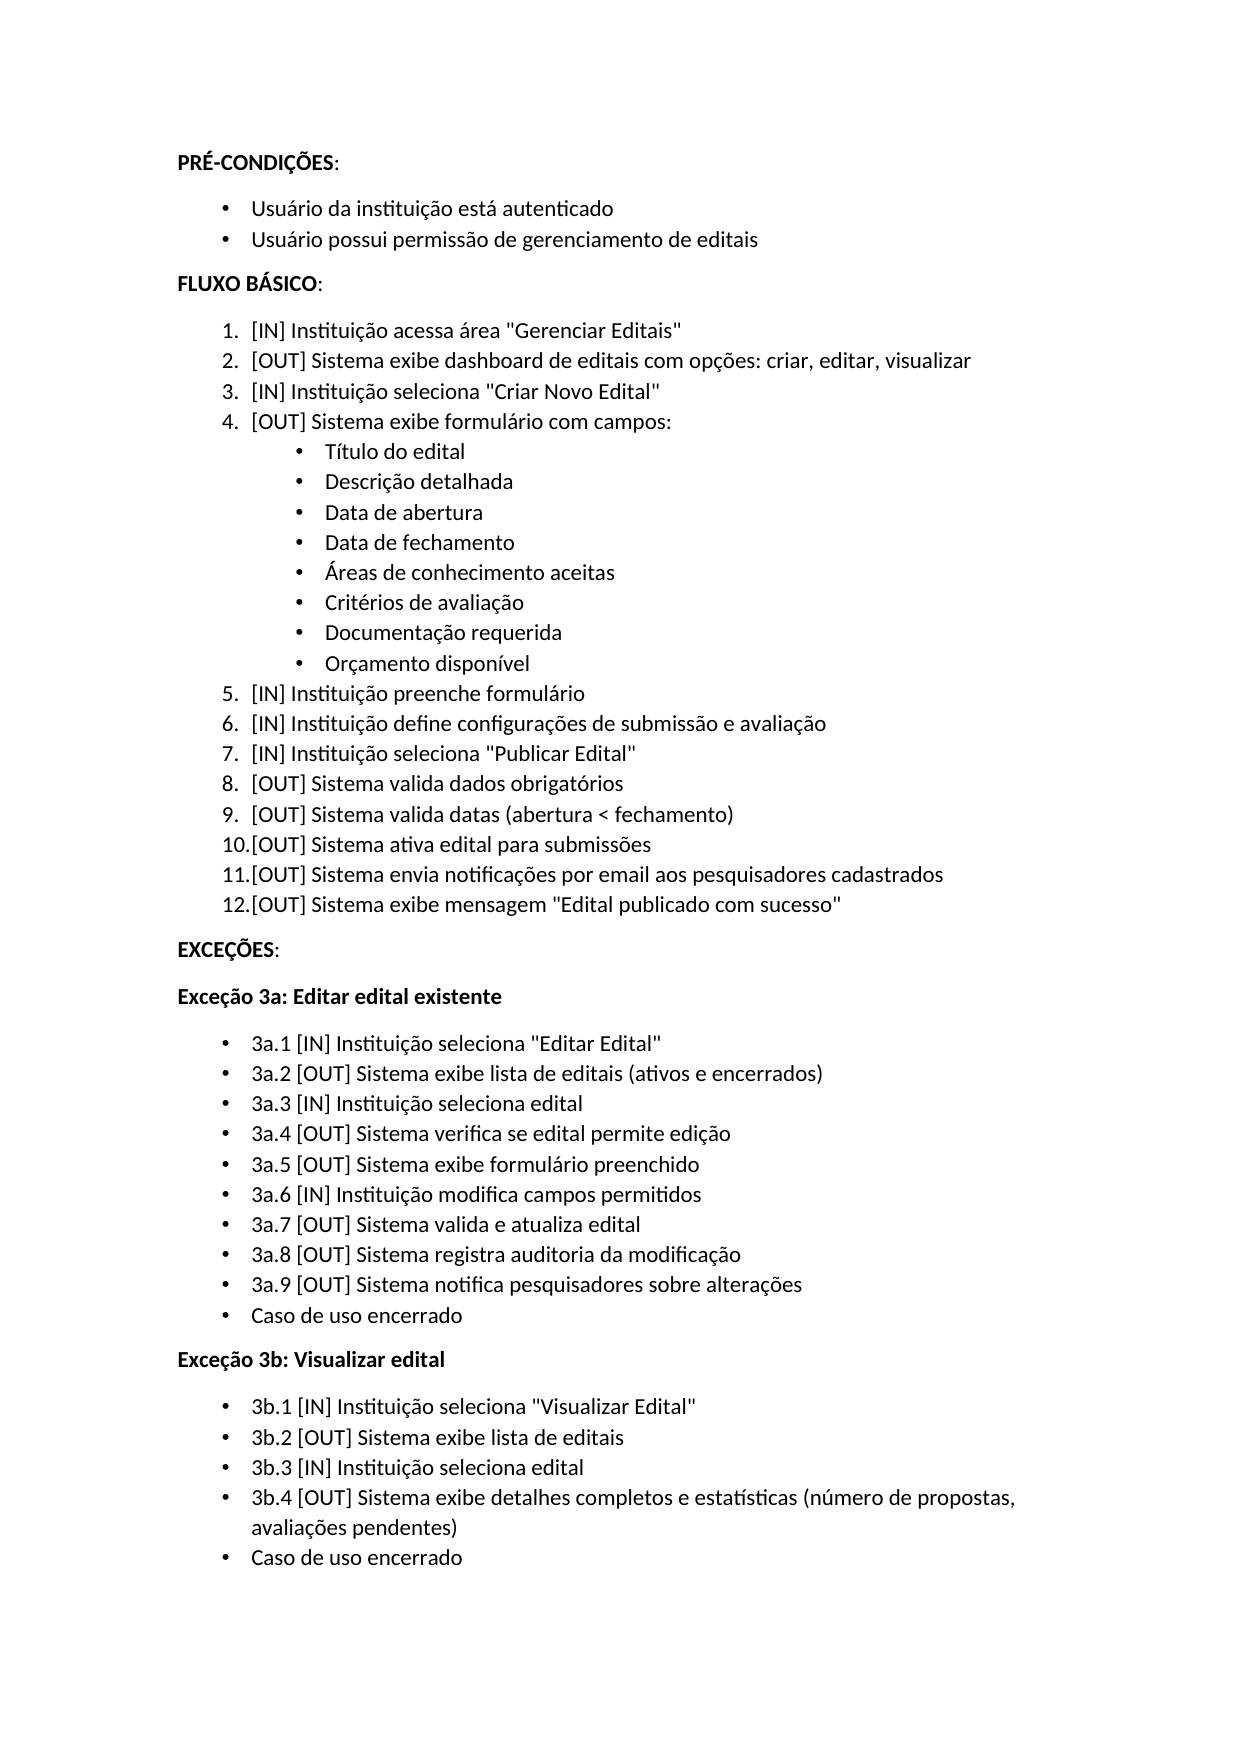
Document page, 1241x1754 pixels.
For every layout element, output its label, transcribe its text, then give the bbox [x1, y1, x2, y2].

list 3a.4 [OUT] Sistema verifica se edital permite edição [222, 1119, 1063, 1147]
list [OUT] Sistema envia notificações por email aos pesquisadores cadastrados [222, 860, 1063, 888]
list Usuário da instituição está autenticado [222, 194, 1063, 222]
list [IN] Instituição seleciona "Criar Novo Edital" [222, 377, 1063, 405]
list Título do edital [295, 437, 1063, 465]
list [IN] Instituição seleciona "Publicar Edital" [222, 739, 1063, 767]
list Caso de uso encerrado [222, 1301, 1063, 1329]
list Áreas de conhecimento aceitas [295, 558, 1063, 586]
list 3b.3 [IN] Instituição seleciona edital [222, 1453, 1063, 1481]
text PRÉ-CONDIÇÕES: [177, 148, 1063, 176]
list 3a.5 [OUT] Sistema exibe formulário preenchido [222, 1150, 1063, 1178]
text Exceção 3b: Visualizar edital [177, 1346, 1063, 1373]
list Orçamento disponível [295, 649, 1063, 677]
list Critérios de avaliação [295, 588, 1063, 616]
list Data de fechamento [295, 528, 1063, 556]
list [OUT] Sistema exibe dashboard de editais com opções: criar, editar, visualizar [222, 347, 1063, 374]
list [OUT] Sistema exibe mensagem "Edital publicado com sucesso" [222, 890, 1063, 918]
list Documentação requerida [295, 618, 1063, 646]
list [IN] Instituição preenche formulário [222, 679, 1063, 707]
list Descrição detalhada [295, 467, 1063, 495]
text EXCEÇÕES: [177, 935, 1063, 963]
list [IN] Instituição acessa área "Gerenciar Editais" [222, 316, 1063, 344]
list 3a.2 [OUT] Sistema exibe lista de editais (ativos e encerrados) [222, 1059, 1063, 1087]
text FLUXO BÁSICO: [177, 269, 1063, 297]
list 3a.3 [IN] Instituição seleciona edital [222, 1089, 1063, 1117]
list 3b.1 [IN] Instituição seleciona "Visualizar Edital" [222, 1392, 1063, 1420]
list [IN] Instituição define configurações de submissão e avaliação [222, 709, 1063, 737]
list Caso de uso encerrado [222, 1543, 1063, 1571]
text Exceção 3a: Editar edital existente [177, 982, 1063, 1010]
list 3b.4 [OUT] Sistema exibe detalhes completos e estatísticas (número de propostas, avaliações pendentes) [222, 1483, 1063, 1541]
list 3b.2 [OUT] Sistema exibe lista de editais [222, 1423, 1063, 1451]
list 3a.9 [OUT] Sistema notifica pesquisadores sobre alterações [222, 1271, 1063, 1298]
list 3a.7 [OUT] Sistema valida e atualiza edital [222, 1210, 1063, 1238]
list [OUT] Sistema exibe formulário com campos: [222, 407, 1063, 435]
list [OUT] Sistema valida datas (abertura < fechamento) [222, 800, 1063, 828]
list 3a.1 [IN] Instituição seleciona "Editar Edital" [222, 1029, 1063, 1057]
list [OUT] Sistema ativa edital para submissões [222, 830, 1063, 858]
list 3a.6 [IN] Instituição modifica campos permitidos [222, 1180, 1063, 1208]
list Usuário possui permissão de gerenciamento de editais [222, 225, 1063, 253]
list Data de abertura [295, 498, 1063, 526]
list [OUT] Sistema valida dados obrigatórios [222, 769, 1063, 797]
list 3a.8 [OUT] Sistema registra auditoria da modificação [222, 1240, 1063, 1268]
